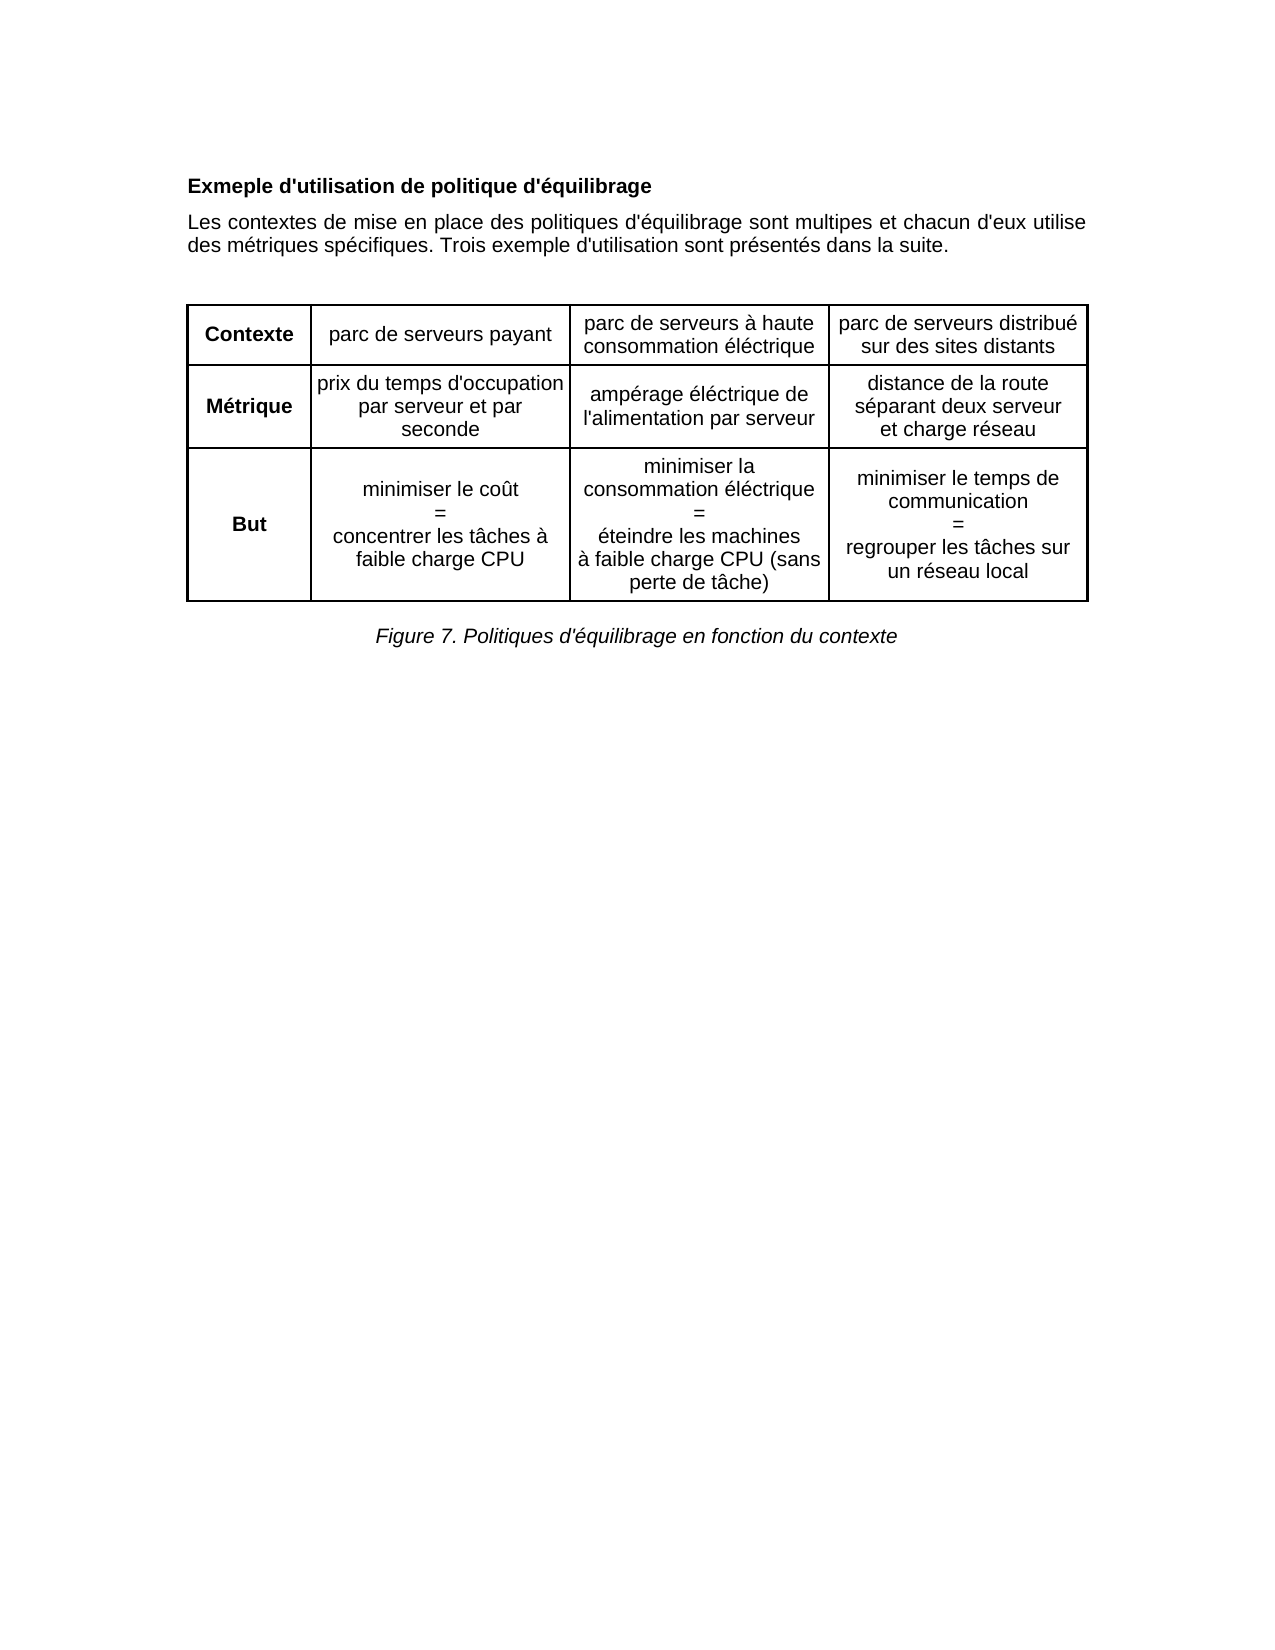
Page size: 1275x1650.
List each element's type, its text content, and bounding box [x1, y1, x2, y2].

table_cell But [189, 449, 310, 600]
table_header parc de serveurs à haute consommation éléctrique [571, 306, 828, 364]
table_header parc de serveurs payant [312, 306, 569, 364]
table_header parc de serveurs distribué sur des sites distants [830, 306, 1086, 364]
table_cell Métrique [189, 366, 310, 447]
table_cell minimiser la consommation éléctrique = éteindre les machines à faible charge CPU (sans perte de tâche) [571, 449, 828, 600]
subtitle Exmeple d'utilisation de politique d'équilibrage [187, 175, 1087, 198]
table_cell distance de la route séparant deux serveur et charge réseau [830, 366, 1086, 447]
table_cell ampérage éléctrique de l'alimentation par serveur [571, 366, 828, 447]
table_cell minimiser le temps de communication = regrouper les tâches sur un réseau local [830, 449, 1086, 600]
table_cell minimiser le coût = concentrer les tâches à faible charge CPU [312, 449, 569, 600]
text Les contextes de mise en place des politiques d'équilibrage sont multipes et chacun d'eux utilise des métriques spécifiques. Trois exemple d'utilisation sont présentés dans la suite. [187, 211, 1087, 257]
table_header Contexte [189, 306, 310, 364]
table_cell prix du temps d'occupation par serveur et par seconde [312, 366, 569, 447]
text Figure 7. Politiques d'équilibrage en fonction du contexte [187, 625, 1087, 648]
